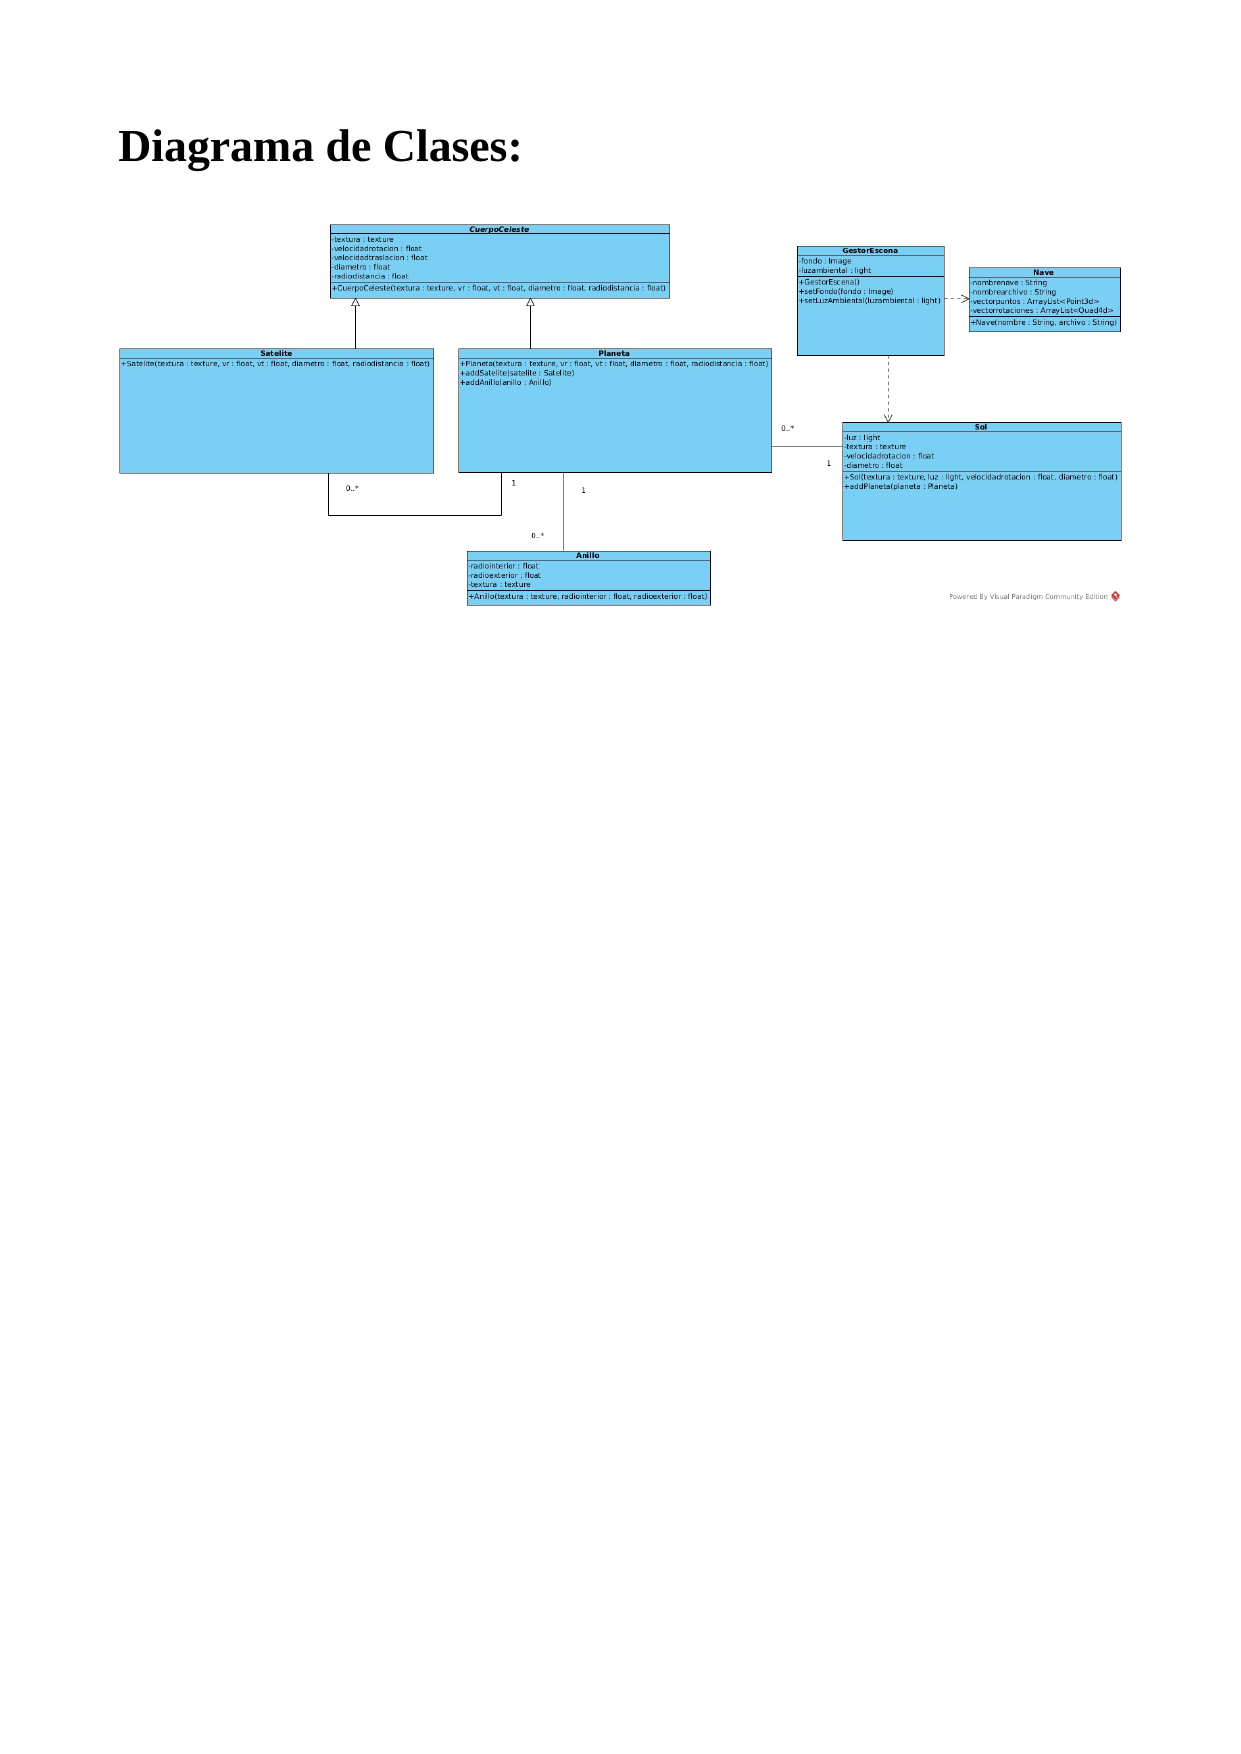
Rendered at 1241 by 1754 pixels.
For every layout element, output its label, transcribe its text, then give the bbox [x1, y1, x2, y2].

text Diagrama de Clases: [118, 118, 1122, 171]
picture [118, 223, 1123, 607]
